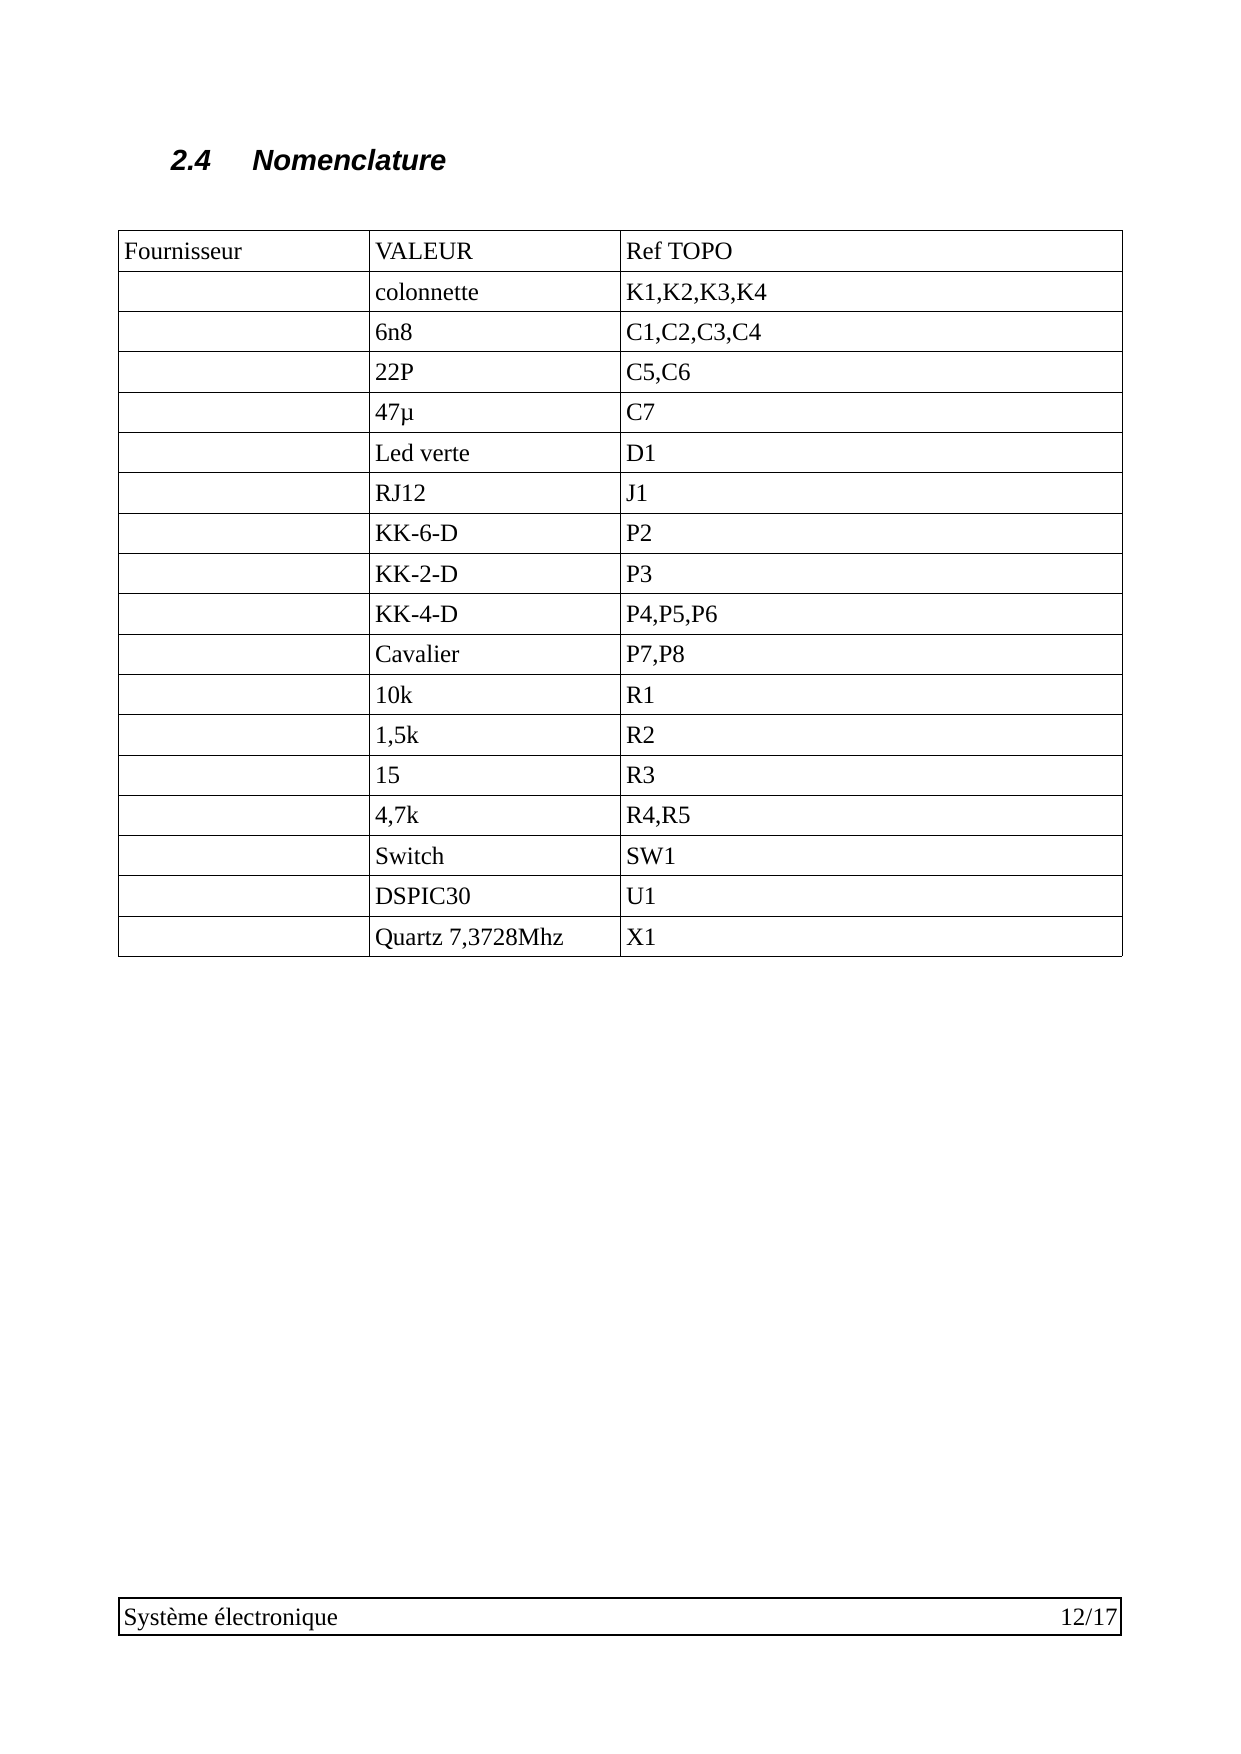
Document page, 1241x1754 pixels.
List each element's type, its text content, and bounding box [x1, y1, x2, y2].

table_cell KK-2-D [370, 554, 620, 593]
table_cell [119, 554, 369, 593]
table_cell [119, 876, 369, 916]
table_cell X1 [621, 917, 1122, 956]
table_cell J1 [621, 473, 1122, 513]
table_cell [119, 473, 369, 513]
table_cell 22P [370, 352, 620, 392]
table_cell 6n8 [370, 312, 620, 351]
table_cell [119, 635, 369, 674]
table_cell [119, 352, 369, 392]
table_cell C1,C2,C3,C4 [621, 312, 1122, 351]
table_cell C5,C6 [621, 352, 1122, 392]
table_cell KK-4-D [370, 594, 620, 633]
table_header Ref TOPO [621, 231, 1122, 271]
subtitle Nomenclature [162, 143, 1122, 177]
table_cell R1 [621, 675, 1122, 714]
table_cell D1 [621, 433, 1122, 472]
table_cell C7 [621, 393, 1122, 432]
table_cell [119, 715, 369, 754]
table_cell [119, 675, 369, 714]
table_cell [119, 272, 369, 311]
table_header Fournisseur [119, 231, 369, 271]
table_cell 15 [370, 756, 620, 795]
table_cell P4,P5,P6 [621, 594, 1122, 633]
table_cell [119, 514, 369, 553]
table_cell colonnette [370, 272, 620, 311]
table_cell [119, 594, 369, 633]
table_cell [119, 836, 369, 875]
table_cell R4,R5 [621, 796, 1122, 835]
table_cell [119, 433, 369, 472]
table_cell 1,5k [370, 715, 620, 754]
table_cell DSPIC30 [370, 876, 620, 916]
table_cell Quartz 7,3728Mhz [370, 917, 620, 956]
table_cell KK-6-D [370, 514, 620, 553]
table_cell R2 [621, 715, 1122, 754]
table_cell [119, 393, 369, 432]
table_cell K1,K2,K3,K4 [621, 272, 1122, 311]
table_cell Cavalier [370, 635, 620, 674]
table_cell [119, 917, 369, 956]
table_cell Led verte [370, 433, 620, 472]
table_cell [119, 756, 369, 795]
table_cell Switch [370, 836, 620, 875]
table_cell RJ12 [370, 473, 620, 513]
table_cell [119, 796, 369, 835]
table_cell SW1 [621, 836, 1122, 875]
table_cell P2 [621, 514, 1122, 553]
table_header VALEUR [370, 231, 620, 271]
table_cell 4,7k [370, 796, 620, 835]
table_cell 10k [370, 675, 620, 714]
table_cell R3 [621, 756, 1122, 795]
table_cell P7,P8 [621, 635, 1122, 674]
table_cell P3 [621, 554, 1122, 593]
table_cell U1 [621, 876, 1122, 916]
table_cell 47µ [370, 393, 620, 432]
table_cell [119, 312, 369, 351]
